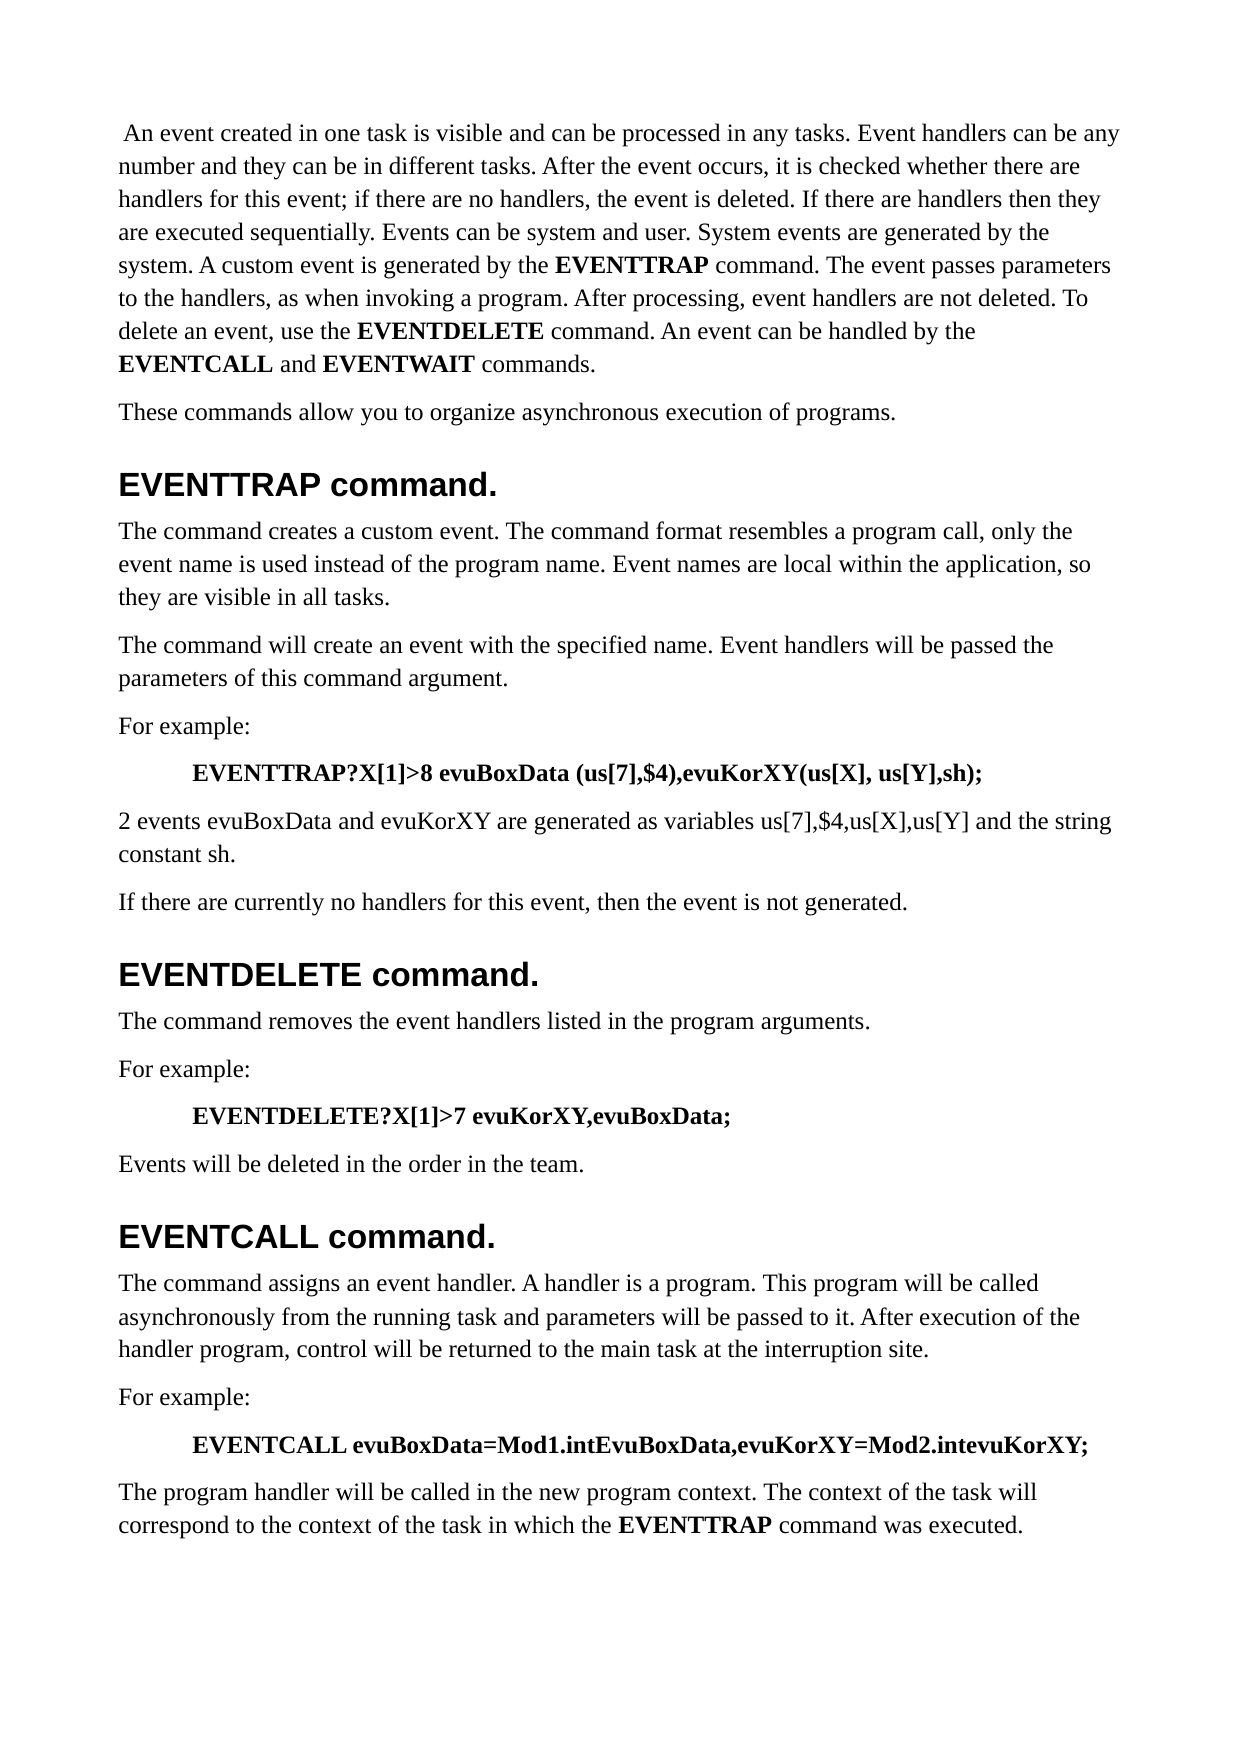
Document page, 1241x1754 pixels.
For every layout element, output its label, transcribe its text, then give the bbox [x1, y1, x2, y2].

text The command removes the event handlers listed in the program arguments. [118, 1006, 1122, 1035]
text 2 events evuBoxData and evuKorXY are generated as variables us[7],$4,us[X],us[Y] and the string constant sh. [118, 806, 1122, 868]
text For example: [118, 711, 1122, 739]
text The program handler will be called in the new program context. The context of the task will correspond to the context of the task in which the EVENTTRAP command was executed. [118, 1477, 1122, 1539]
text EVENTTRAP?X[1]>8 evuBoxData (us[7],$4),evuKorXY(us[X], us[Y],sh); [118, 758, 1122, 787]
subtitle EVENTTRAP command. [118, 465, 1122, 504]
text EVENTDELETE?X[1]>7 evuKorXY,evuBoxData; [118, 1101, 1122, 1130]
subtitle EVENTDELETE command. [118, 955, 1122, 994]
text The command creates a custom event. The command format resembles a program call, only the event name is used instead of the program name. Event names are local within the application, so they are visible in all tasks. [118, 516, 1122, 611]
subtitle EVENTCALL command. [118, 1217, 1122, 1256]
text EVENTCALL evuBoxData=Mod1.intEvuBoxData,evuKorXY=Mod2.intevuKorXY; [118, 1430, 1122, 1458]
text An event created in one task is visible and can be processed in any tasks. Event handlers can be any number and they can be in different tasks. After the event occurs, it is checked whether there are handlers for this event; if there are no handlers, the event is deleted. If there are handlers then they are executed sequentially. Events can be system and user. System events are generated by the system. A custom event is generated by the EVENTTRAP command. The event passes parameters to the handlers, as when invoking a program. After processing, event handlers are not deleted. To delete an event, use the EVENTDELETE command. An event can be handled by the EVENTCALL and EVENTWAIT commands. [118, 118, 1122, 378]
text For example: [118, 1382, 1122, 1411]
text These commands allow you to organize asynchronous execution of programs. [118, 397, 1122, 426]
text For example: [118, 1054, 1122, 1082]
text Events will be deleted in the order in the team. [118, 1149, 1122, 1178]
text The command will create an event with the specified name. Event handlers will be passed the parameters of this command argument. [118, 630, 1122, 692]
text The command assigns an event handler. A handler is a program. This program will be called asynchronously from the running task and parameters will be passed to it. After execution of the handler program, control will be returned to the main task at the interruption site. [118, 1268, 1122, 1363]
text If there are currently no handlers for this event, then the event is not generated. [118, 887, 1122, 915]
